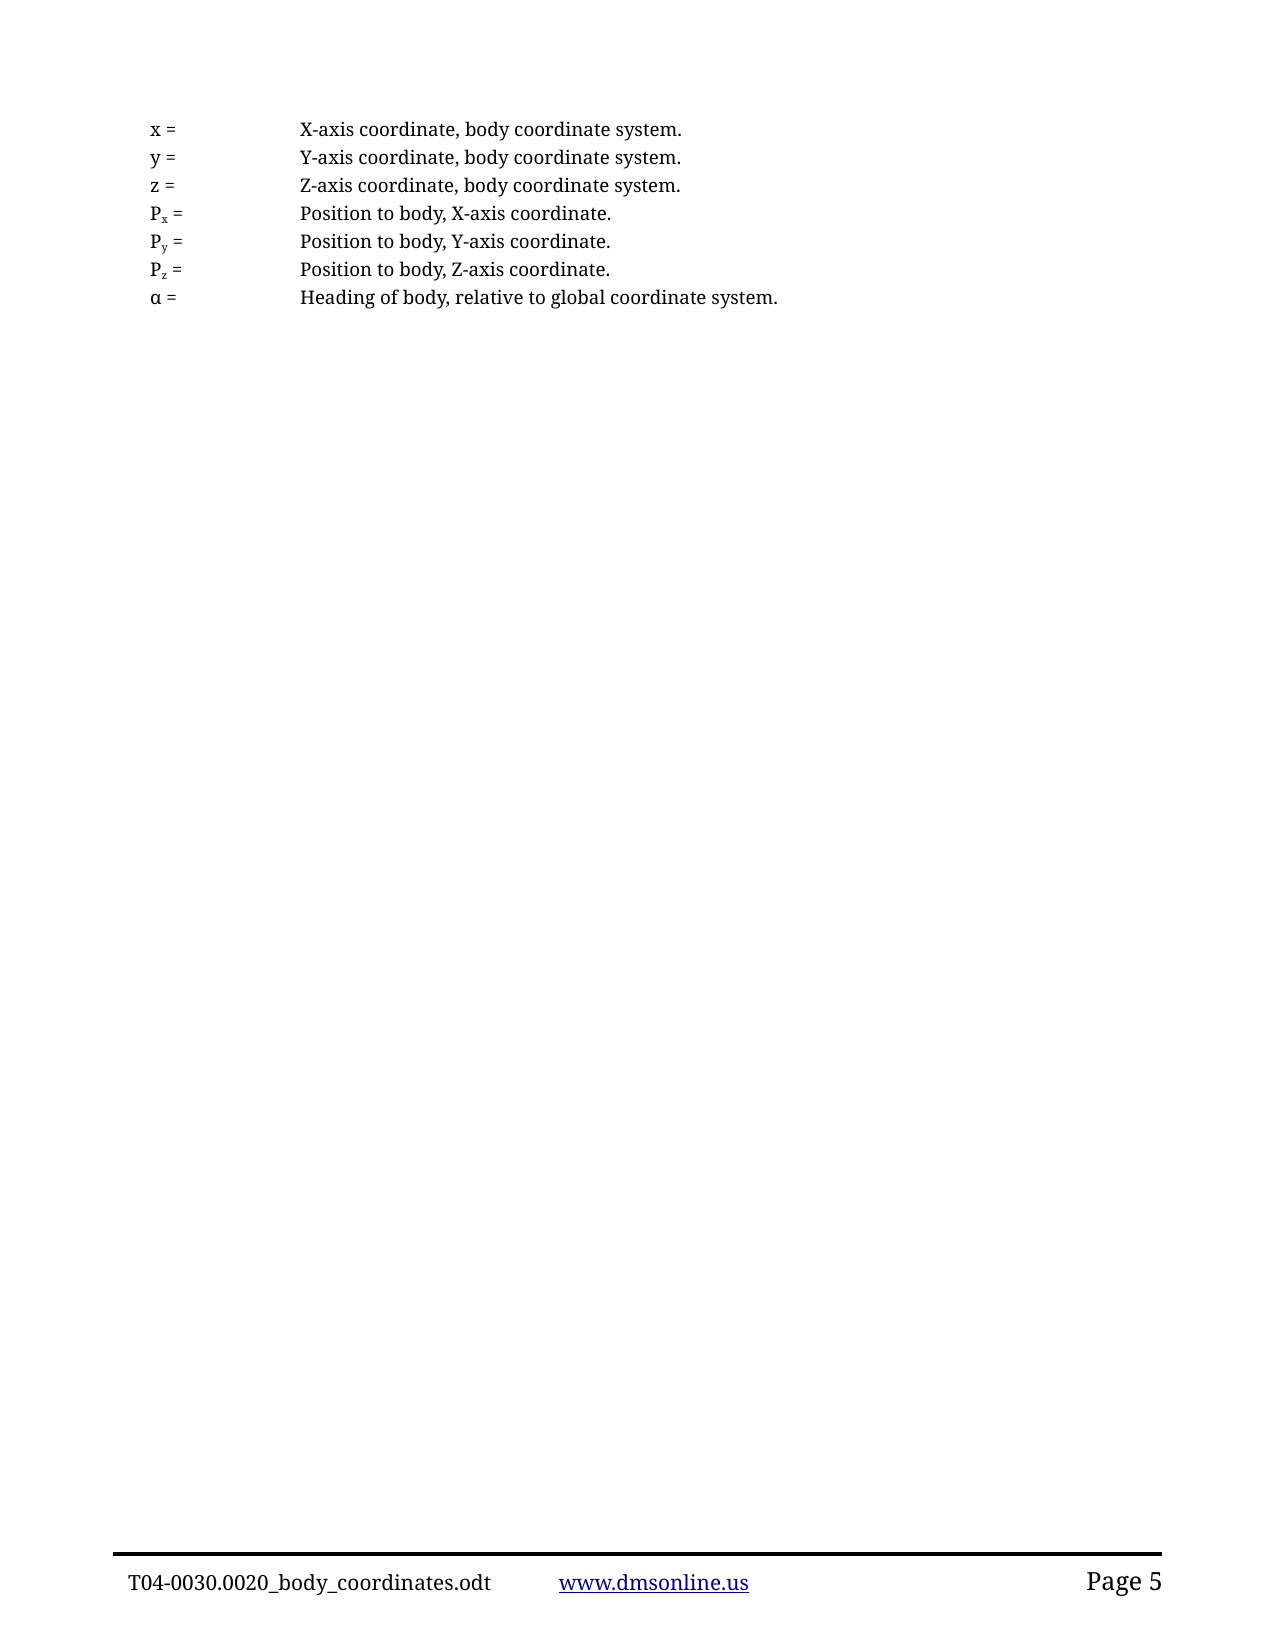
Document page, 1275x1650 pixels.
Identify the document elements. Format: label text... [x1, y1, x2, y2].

text x = X-axis coordinate, body coordinate system. [150, 117, 1162, 142]
text y = Y-axis coordinate, body coordinate system. [150, 144, 1162, 170]
text Pz = Position to body, Z-axis coordinate. [150, 257, 1162, 282]
text z = Z-axis coordinate, body coordinate system. [150, 173, 1162, 198]
text α = Heading of body, relative to global coordinate system. [150, 285, 1162, 310]
text Py = Position to body, Y-axis coordinate. [150, 229, 1162, 254]
text Px = Position to body, X-axis coordinate. [150, 201, 1162, 226]
